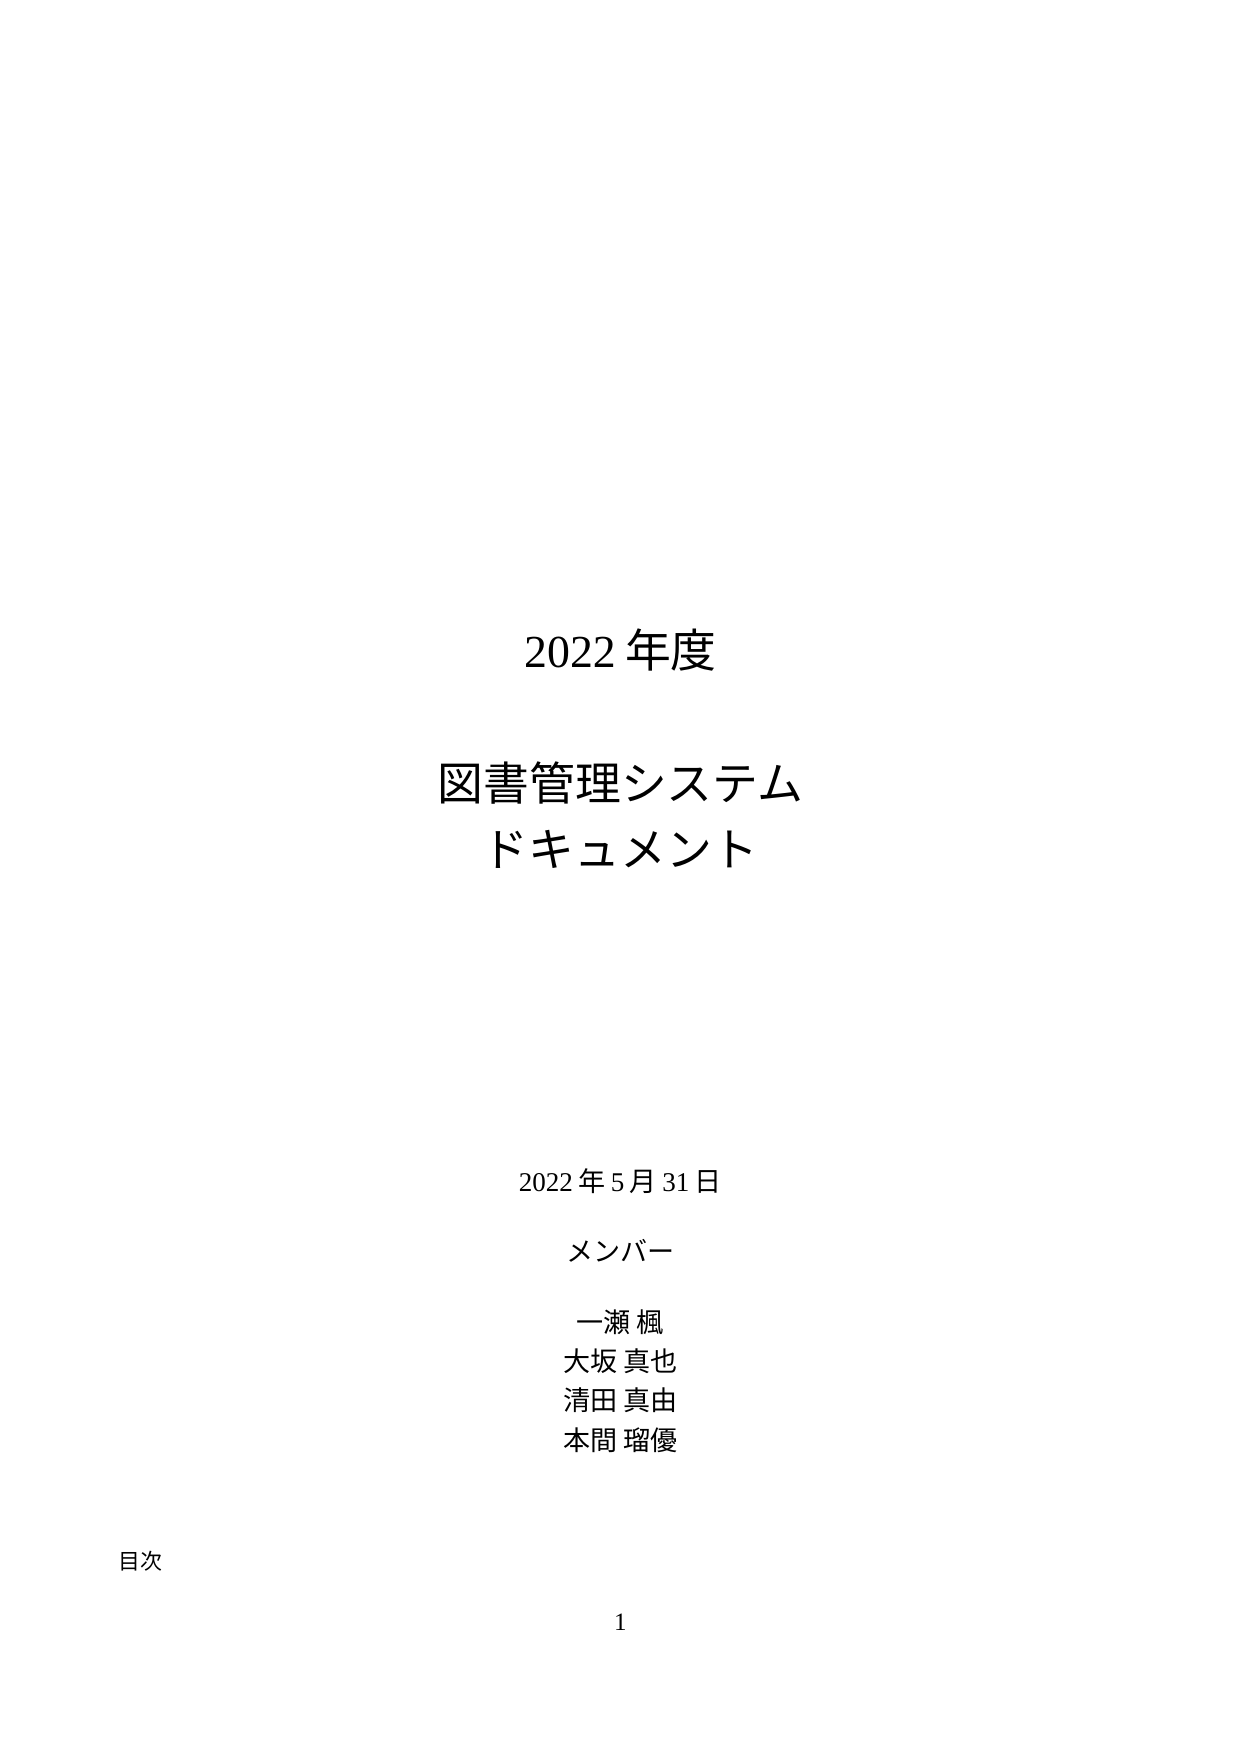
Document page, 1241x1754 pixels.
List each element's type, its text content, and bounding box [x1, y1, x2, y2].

text 大坂 真也 [118, 1340, 1122, 1379]
text 図書管理システム [118, 747, 1122, 813]
text 2022年度 [118, 614, 1122, 680]
text 2022年5月31日 [118, 1160, 1122, 1199]
text 目次 [118, 1544, 1122, 1576]
text 本間 瑠優 [118, 1418, 1122, 1458]
text 清田 真由 [118, 1379, 1122, 1418]
text ドキュメント [118, 813, 1122, 879]
text 一瀬 楓 [118, 1301, 1122, 1340]
text メンバー [118, 1230, 1122, 1269]
